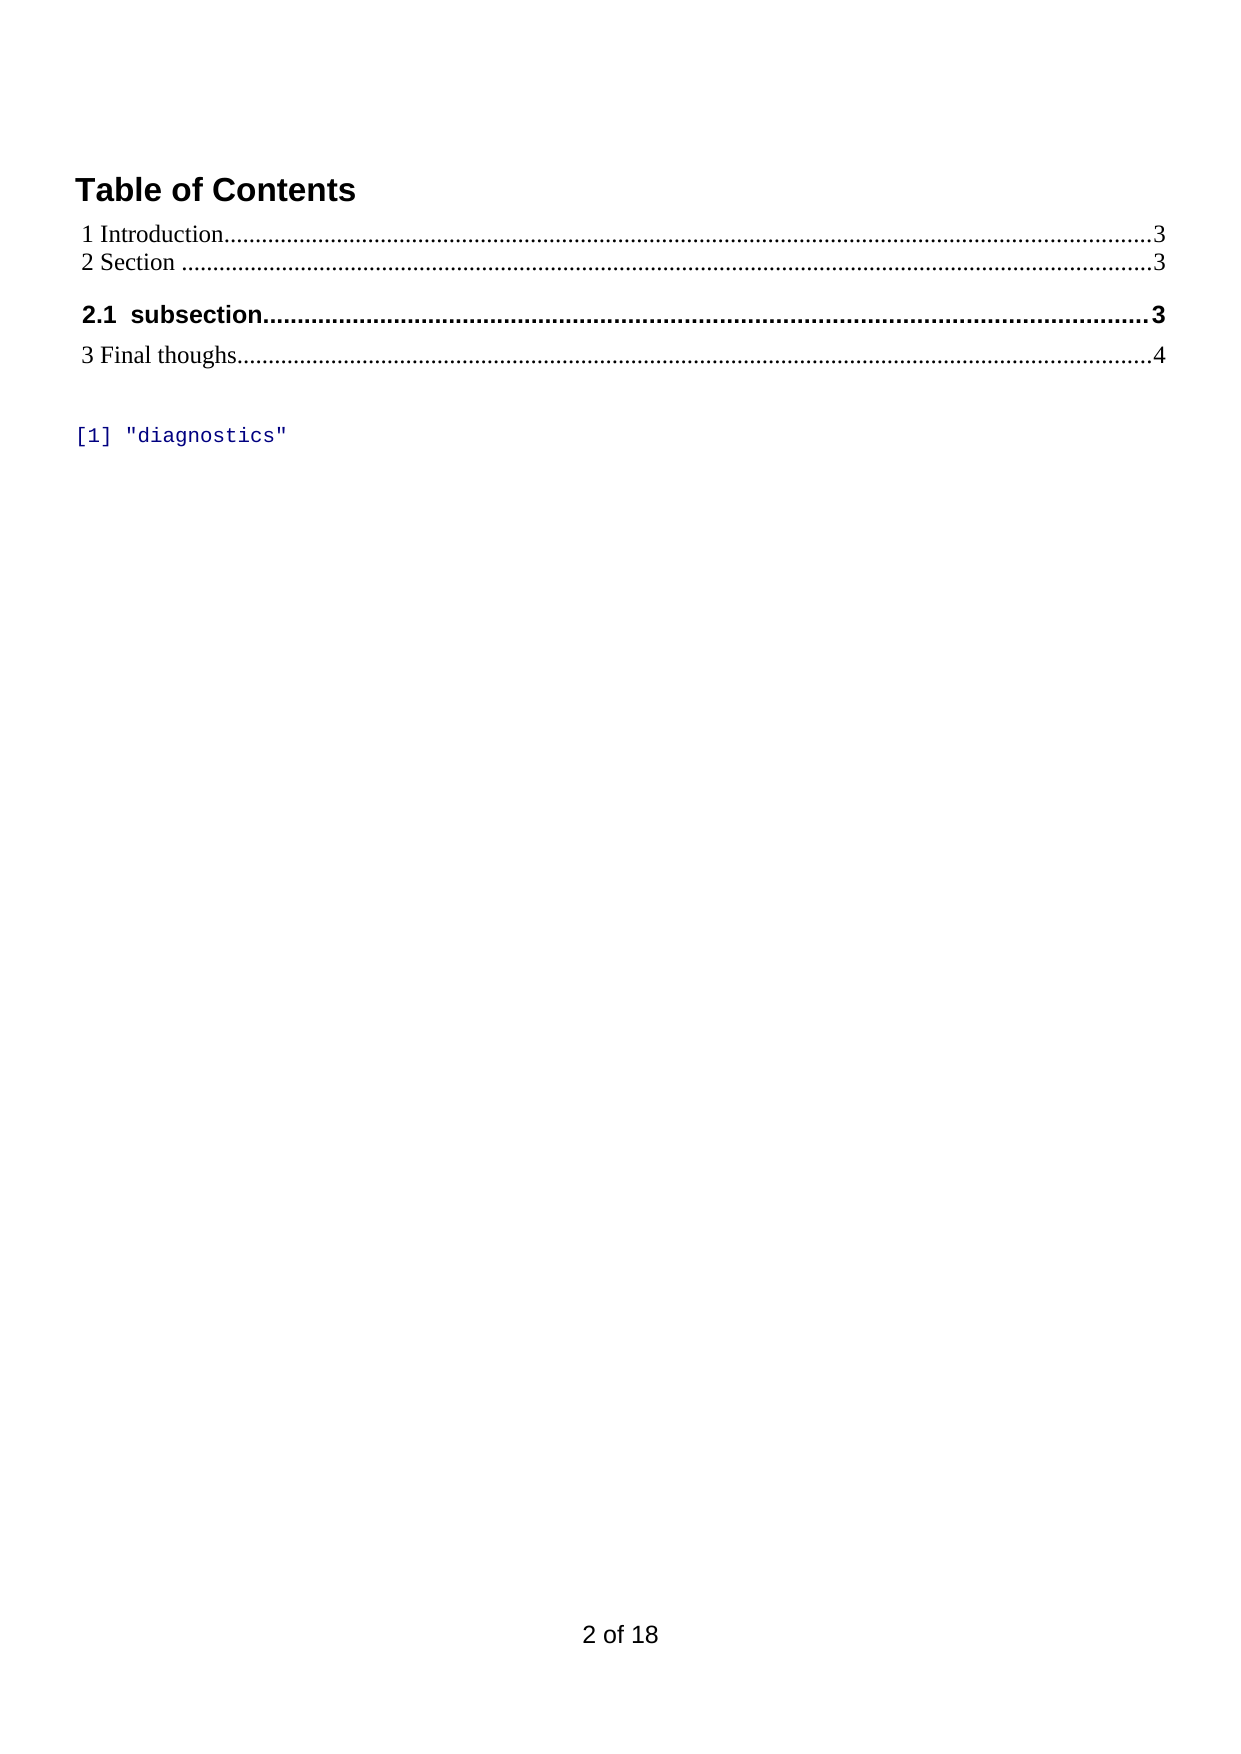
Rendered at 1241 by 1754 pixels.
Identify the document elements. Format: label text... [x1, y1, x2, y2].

subtitle 2.1 subsection 3 [75, 301, 1166, 329]
text 1 Introduction 3 [75, 221, 1166, 248]
text [1] "diagnostics" [75, 424, 1166, 448]
text 2 Section 3 [75, 248, 1166, 276]
subtitle Table of Contents [75, 171, 1166, 208]
text 3 Final thoughs 4 [75, 341, 1166, 369]
